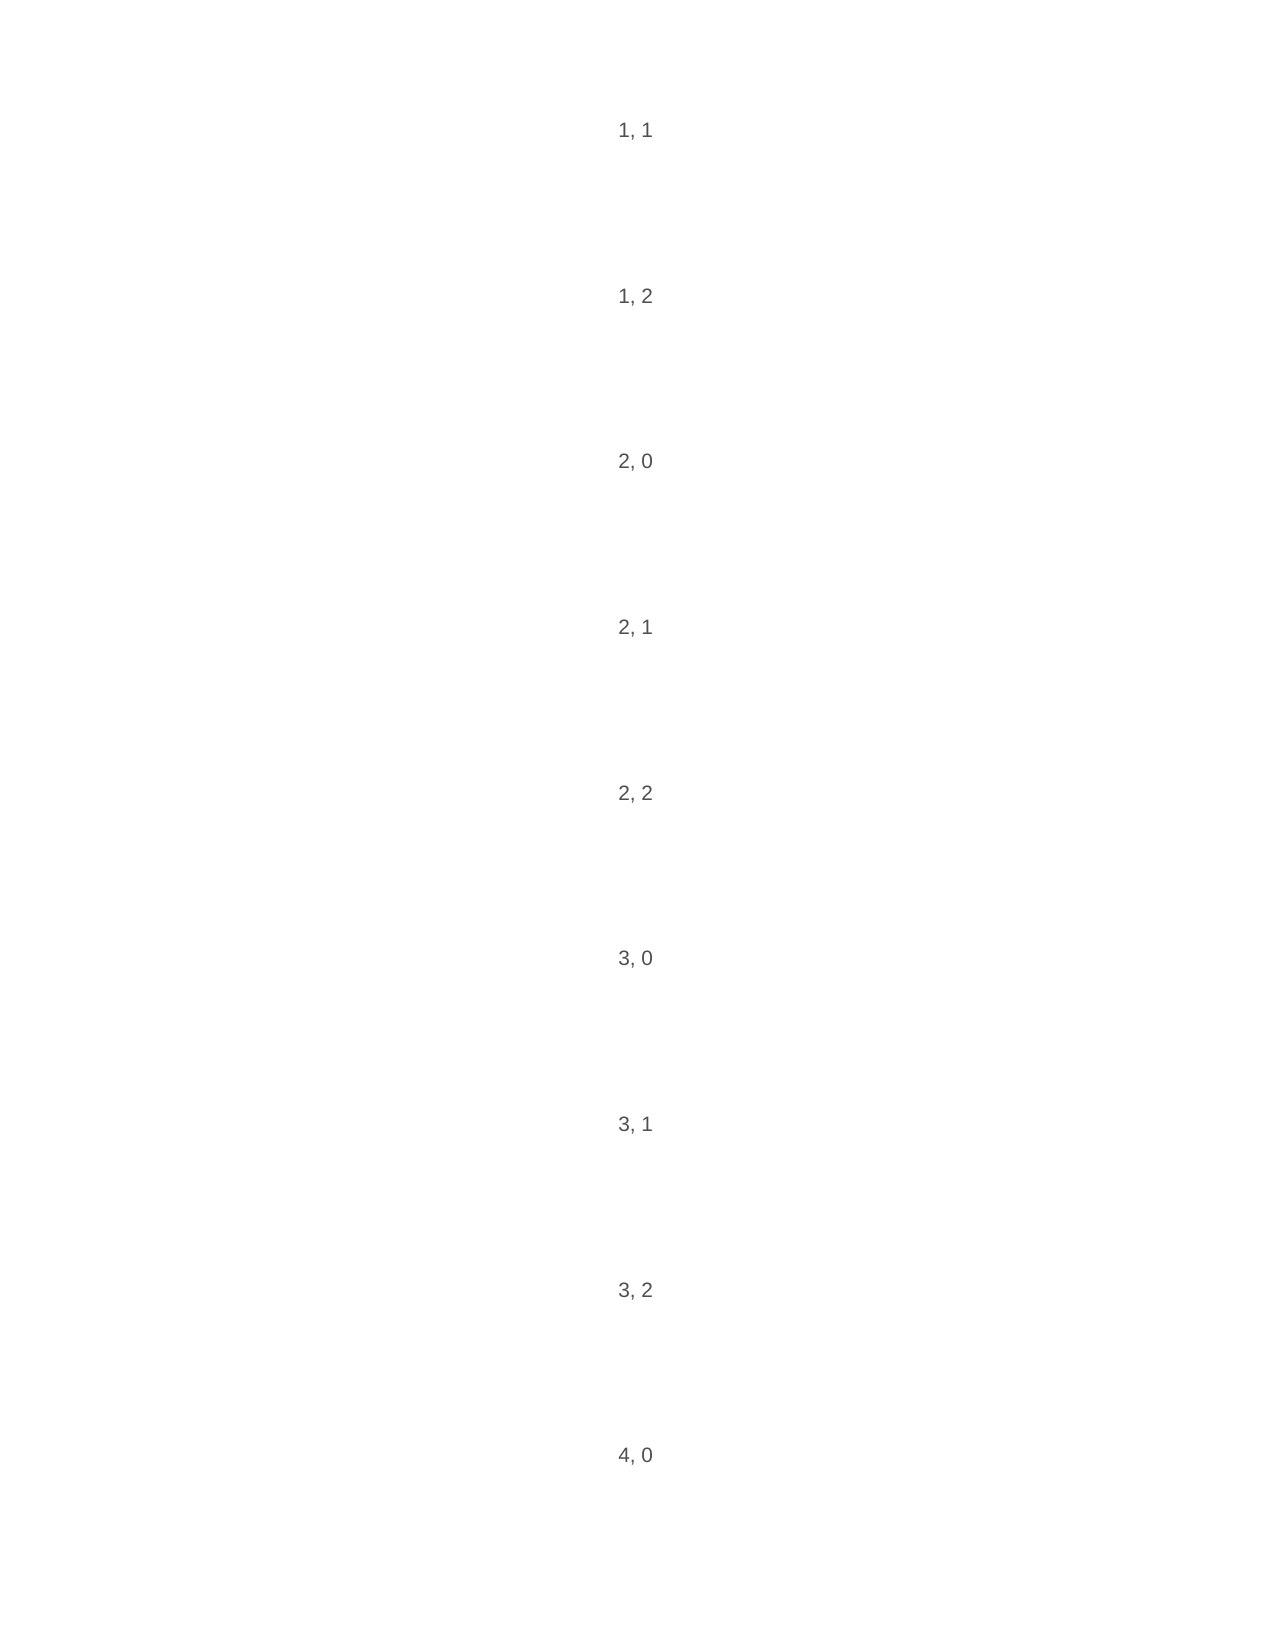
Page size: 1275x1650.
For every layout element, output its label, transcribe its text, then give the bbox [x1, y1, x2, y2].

text 3, 2 [618, 1277, 1157, 1301]
text 2, 2 [618, 781, 1157, 804]
text 3, 1 [618, 1112, 1157, 1136]
text 2, 1 [618, 615, 1157, 639]
text 4, 0 [618, 1443, 1157, 1467]
text 3, 0 [618, 946, 1157, 970]
text 1, 2 [618, 284, 1157, 308]
text 2, 0 [618, 449, 1157, 473]
text 1, 1 [618, 118, 1157, 142]
